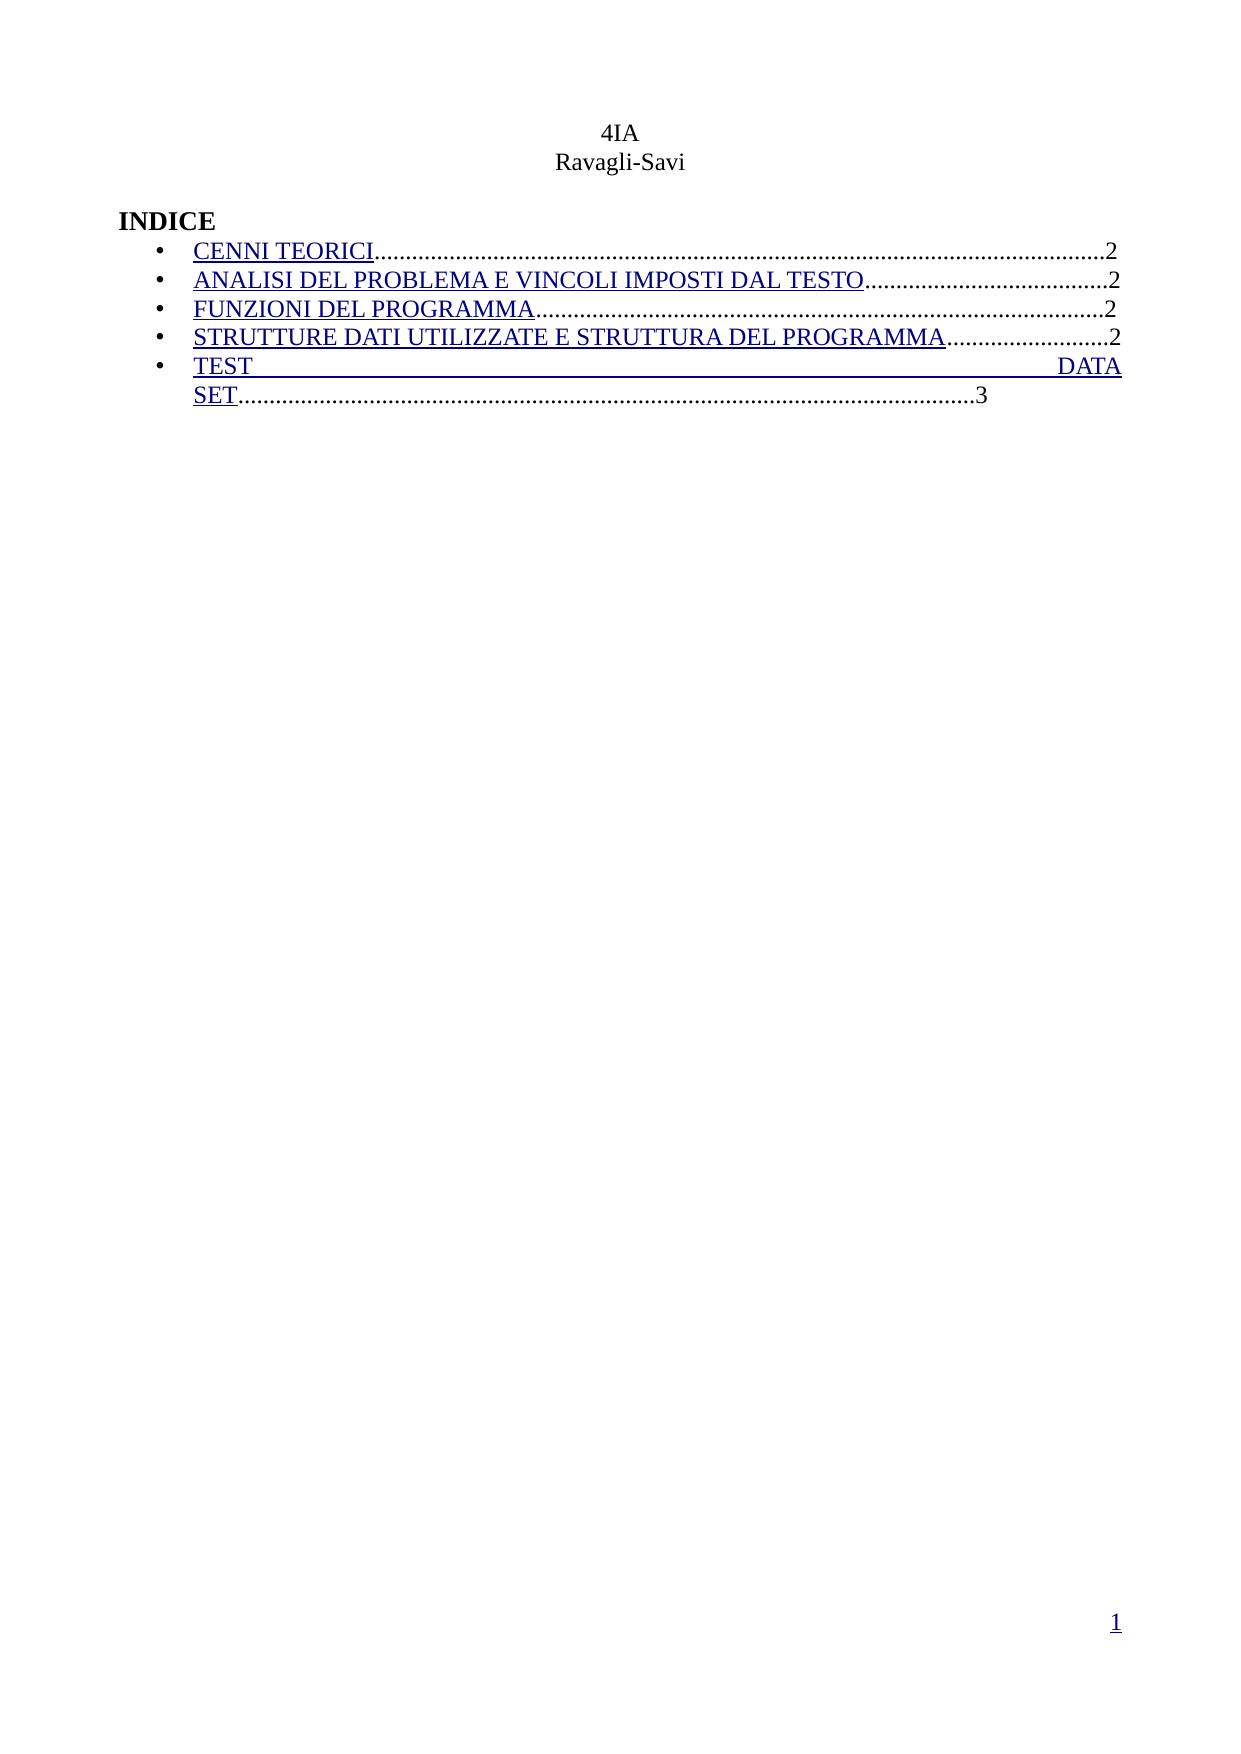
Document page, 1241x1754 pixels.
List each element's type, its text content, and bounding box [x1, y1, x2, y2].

list TEST DATA SET......................................................................................................................3 [156, 351, 1122, 409]
list STRUTTURE DATI UTILIZZATE E STRUTTURA DEL PROGRAMMA..........................2 [156, 322, 1122, 351]
list ANALISI DEL PROBLEMA E VINCOLI IMPOSTI DAL TESTO.......................................2 [156, 265, 1122, 294]
list FUNZIONI DEL PROGRAMMA...........................................................................................2 [156, 294, 1122, 322]
text INDICE [118, 205, 1122, 236]
list CENNI TEORICI.....................................................................................................................2 [156, 236, 1122, 265]
